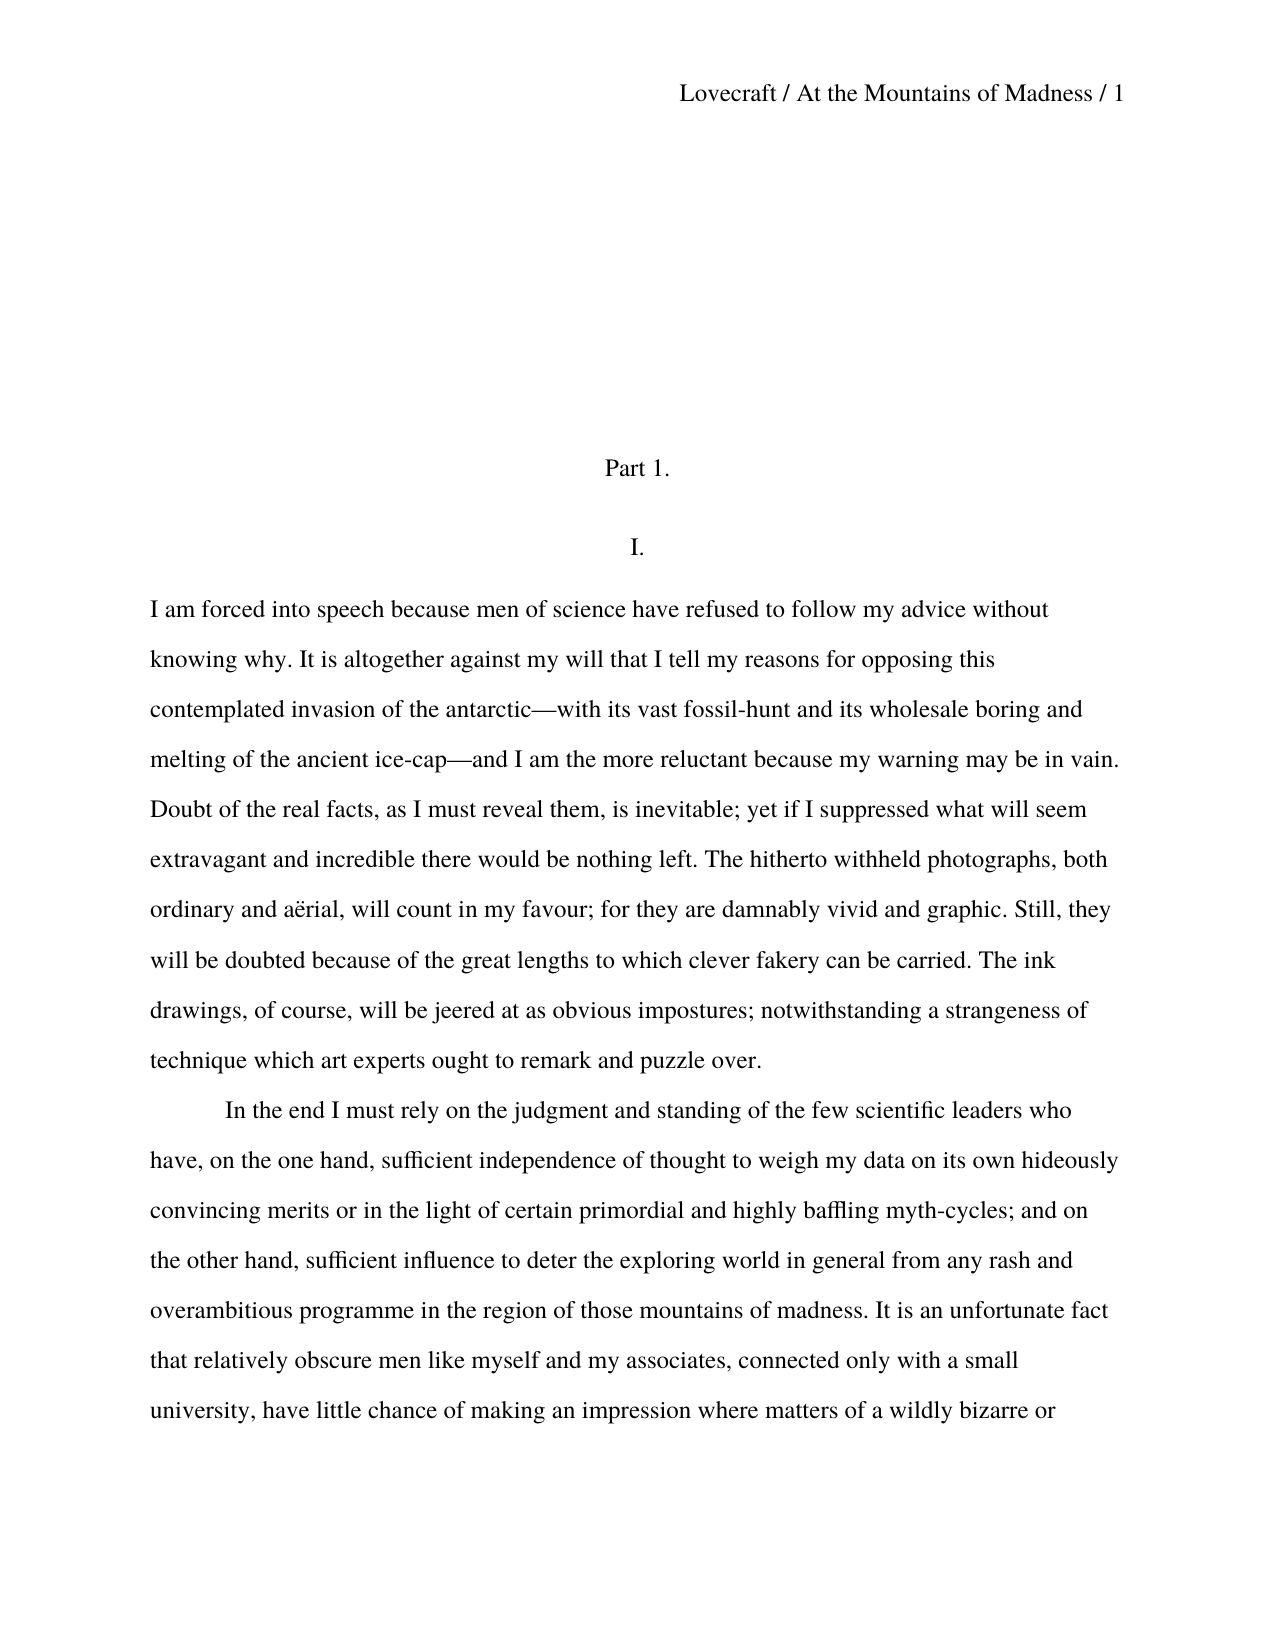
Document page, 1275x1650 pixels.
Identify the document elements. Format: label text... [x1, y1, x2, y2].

subtitle Part 1. [150, 450, 1125, 483]
text In the end I must rely on the judgment and standing of the few scientific leaders who have, on the one hand, sufficient independence of thought to weigh my data on its own hideously convincing merits or in the light of certain primordial and highly baffling myth-cycles; and on the other hand, sufficient influence to deter the exploring world in general from any rash and overambitious programme in the region of those mountains of madness. It is an unfortunate fact that relatively obscure men like myself and my associates, connected only with a small university, have little chance of making an impression where matters of a wildly bizarre or [150, 1092, 1125, 1426]
text I am forced into speech because men of science have refused to follow my advice without knowing why. It is altogether against my will that I tell my reasons for opposing this contemplated invasion of the antarctic—with its vast fossil-hunt and its wholesale boring and melting of the ancient ice-cap—and I am the more reluctant because my warning may be in vain. Doubt of the real facts, as I must reveal them, is inevitable; yet if I suppressed what will seem extravagant and incredible there would be nothing left. The hitherto withheld photographs, both ordinary and aërial, will count in my favour; for they are damnably vivid and graphic. Still, they will be doubted because of the great lengths to which clever fakery can be carried. The ink drawings, of course, will be jeered at as obvious impostures; notwithstanding a strangeness of technique which art experts ought to remark and puzzle over. [150, 591, 1125, 1075]
subtitle I. [150, 529, 1125, 562]
